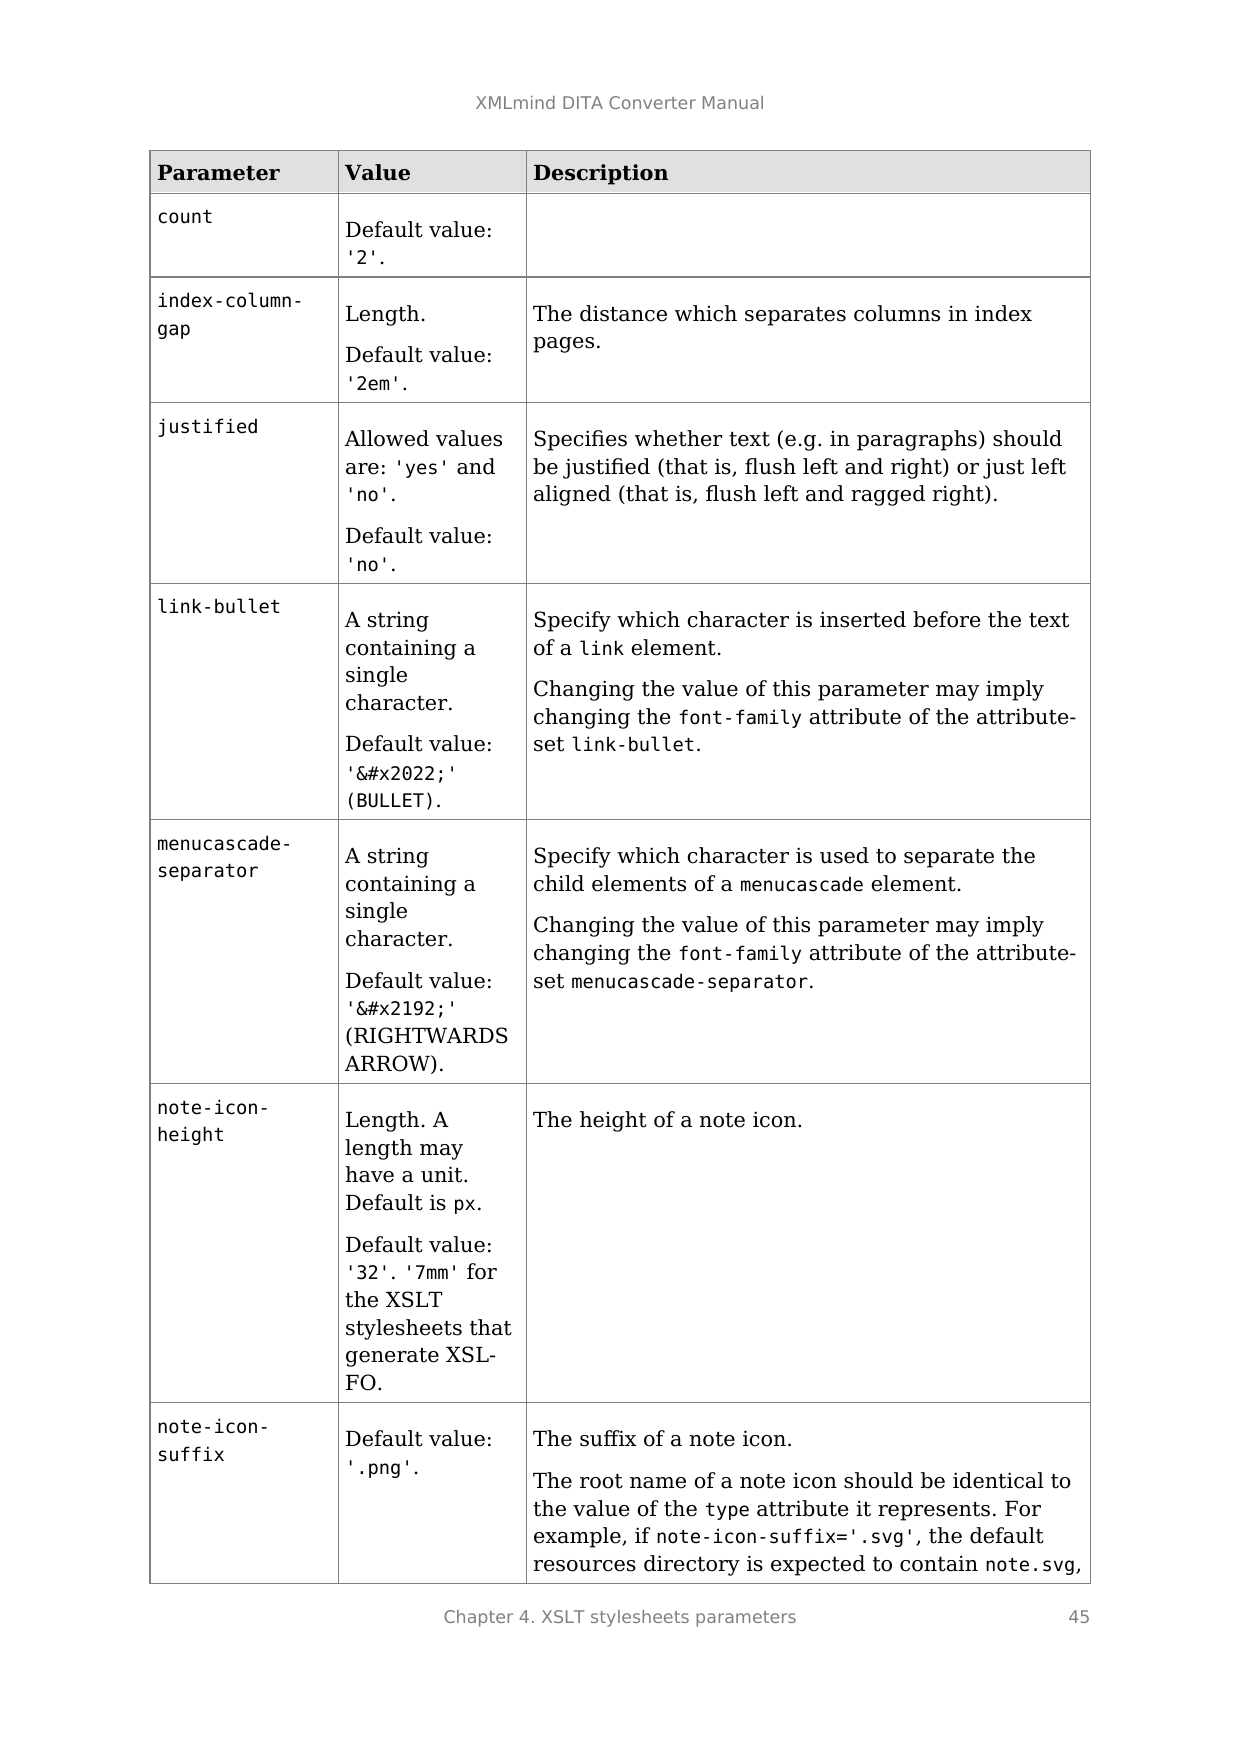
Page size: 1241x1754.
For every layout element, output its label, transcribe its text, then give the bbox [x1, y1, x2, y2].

table_header Value [339, 151, 526, 192]
table_cell The suffix of a note icon. The root name of a note icon should be identical to the value of the type attribute it represents. For example, if note-icon-suffix='.svg', the default resources directory is expected to contain note.svg, [527, 1403, 1090, 1583]
table_cell Default value: '.png'. [339, 1403, 526, 1583]
table_cell Length. Default value: '2em'. [339, 278, 526, 402]
table_cell A string containing a single character. Default value: '&#x2192;' (RIGHTWARDS ARROW). [339, 820, 526, 1083]
table_cell Length. A length may have a unit. Default is px. Default value: '32'. '7mm' for the XSLT stylesheets that generate XSL-FO. [339, 1084, 526, 1402]
table_cell The height of a note icon. [527, 1084, 1090, 1402]
table_cell count [151, 194, 338, 276]
table_cell Specifies whether text (e.g. in paragraphs) should be justified (that is, flush left and right) or just left aligned (that is, flush left and ragged right). [527, 403, 1090, 583]
table_cell index-column-gap [151, 278, 338, 402]
table_cell note-icon-suffix [151, 1403, 338, 1583]
table_cell Specify which character is inserted before the text of a link element. Changing the value of this parameter may imply changing the font-family attribute of the attribute-set link-bullet. [527, 584, 1090, 819]
table_cell The distance which separates columns in index pages. [527, 278, 1090, 402]
table_cell justified [151, 403, 338, 583]
table_cell link-bullet [151, 584, 338, 819]
table_cell menucascade-separator [151, 820, 338, 1083]
table_cell Allowed values are: 'yes' and 'no'. Default value: 'no'. [339, 403, 526, 583]
table_header Parameter [151, 151, 338, 192]
table_cell note-icon-height [151, 1084, 338, 1402]
table_cell [527, 194, 1090, 276]
table_cell A string containing a single character. Default value: '&#x2022;' (BULLET). [339, 584, 526, 819]
table_cell Specify which character is used to separate the child elements of a menucascade element. Changing the value of this parameter may imply changing the font-family attribute of the attribute-set menucascade-separator. [527, 820, 1090, 1083]
table_cell Default value: '2'. [339, 194, 526, 276]
table_header Description [527, 151, 1090, 192]
